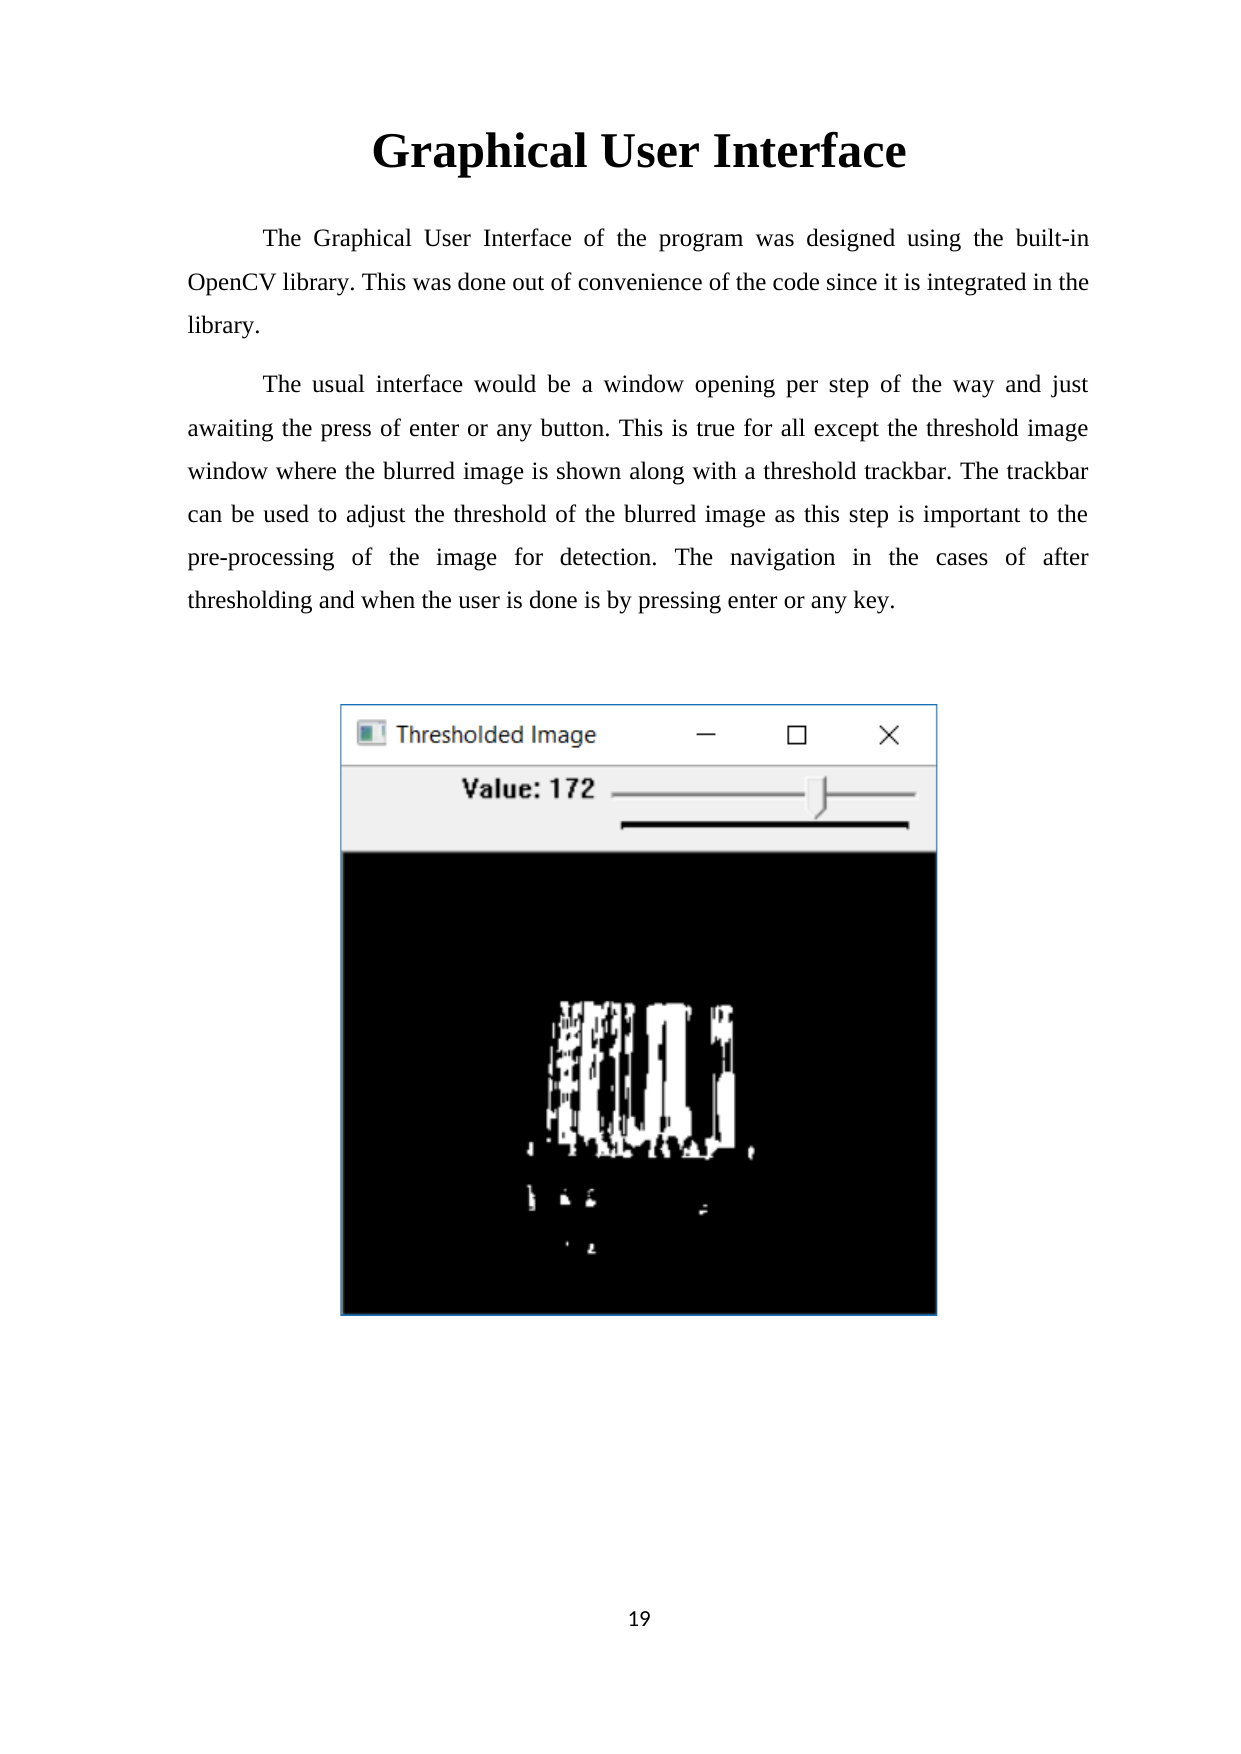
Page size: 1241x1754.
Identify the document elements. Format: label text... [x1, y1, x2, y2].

text The Graphical User Interface of the program was designed using the built-in OpenCV library. This was done out of convenience of the code since it is integrated in the library. [187, 223, 1090, 338]
text The usual interface would be a window opening per step of the way and just awaiting the press of enter or any button. This is true for all except the threshold image window where the blurred image is shown along with a threshold trackbar. The trackbar can be used to adjust the threshold of the blurred image as this step is important to the pre-processing of the image for detection. The navigation in the cases of after thresholding and when the user is done is by pressing enter or any key. [187, 369, 1090, 614]
text Graphical User Interface [187, 121, 1090, 178]
